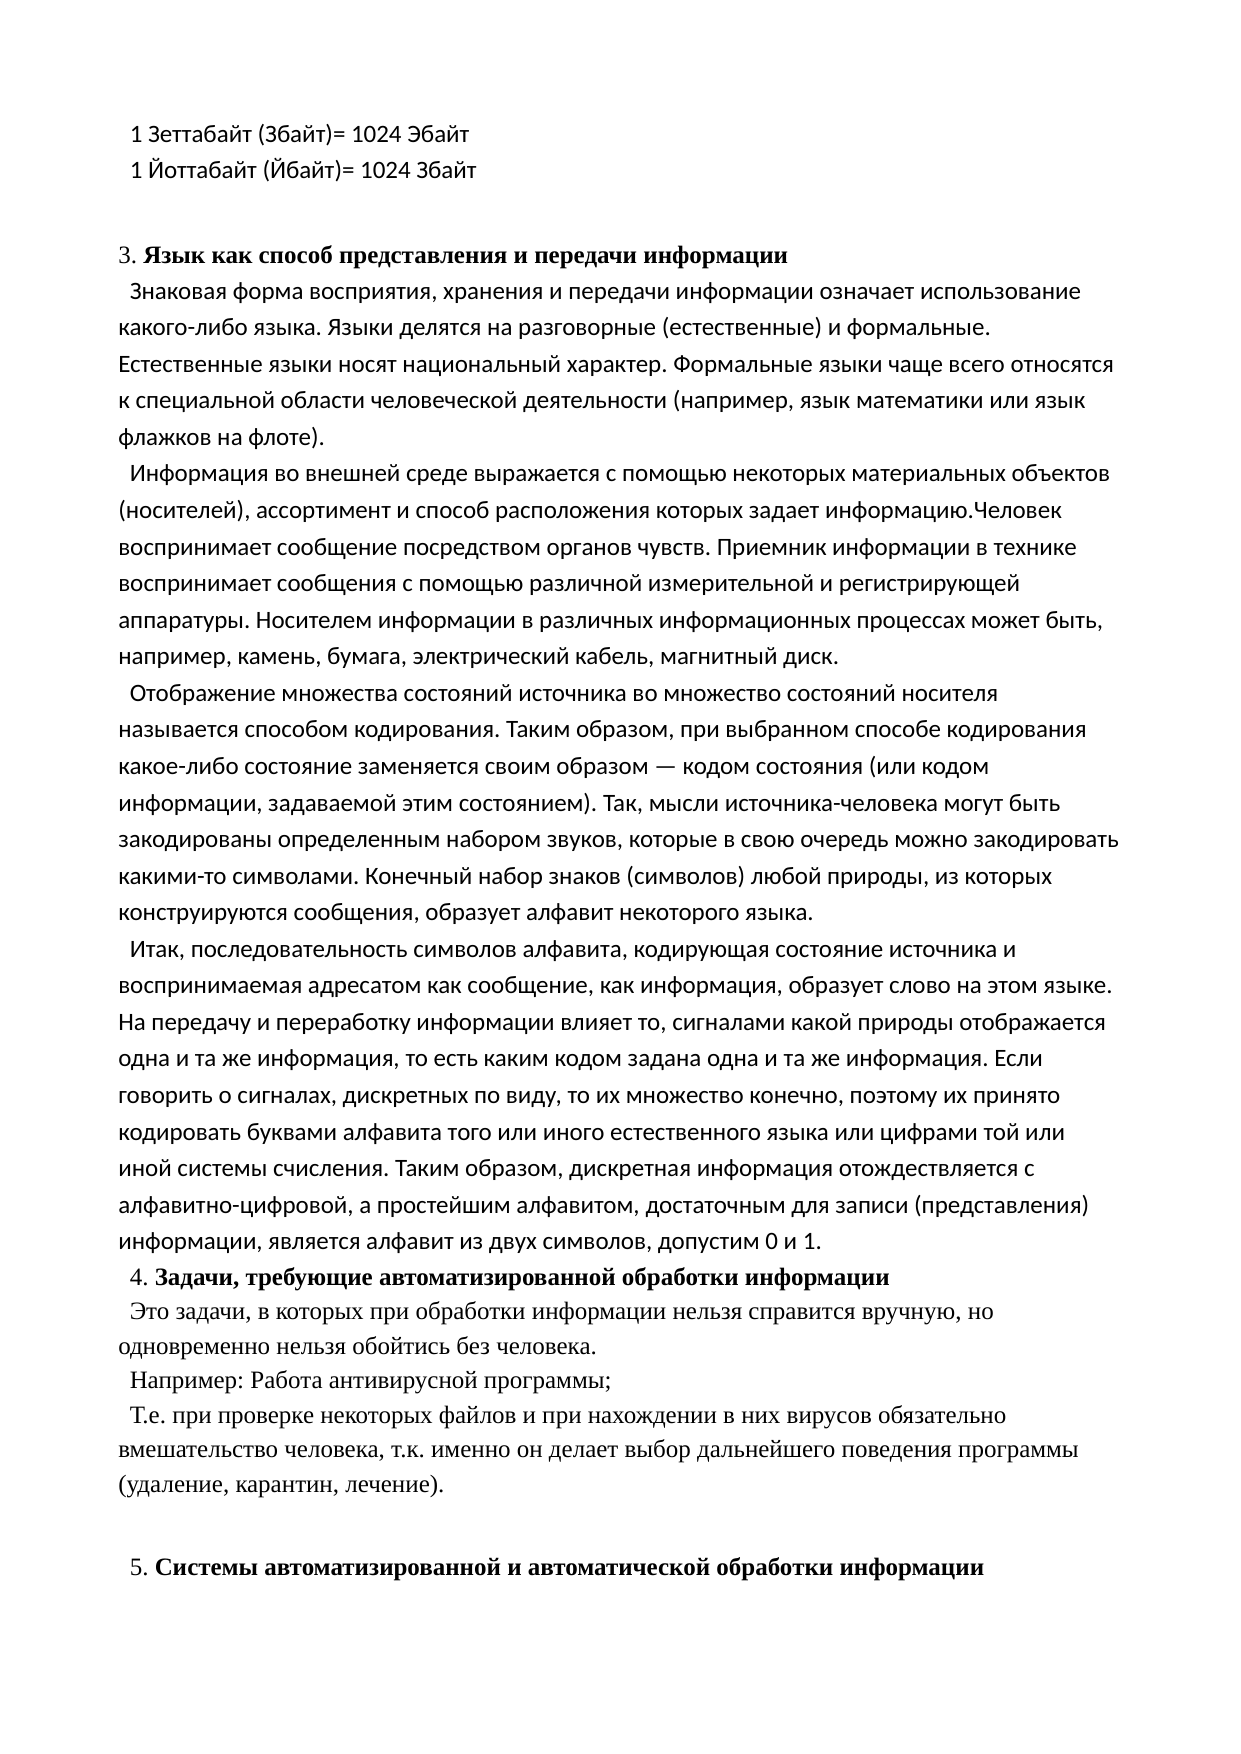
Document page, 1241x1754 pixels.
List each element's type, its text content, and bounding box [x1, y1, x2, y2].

text Знаковая форма восприятия, хранения и передачи информации означает использование какого-либо языка. Языки делятся на разговорные (естественные) и формальные. Естественные языки носят национальный характер. Формальные языки чаще всего относятся к специальной области человеческой деятельности (например, язык математики или язык флажков на флоте). [118, 275, 1122, 452]
text Отображение множества состояний источника во множество состояний носителя называется способом кодирования. Таким образом, при выбранном способе кодирования какое-либо состояние заменяется своим образом — кодом состояния (или кодом информации, задаваемой этим состоянием). Так, мысли источника-человека могут быть закодированы определенным набором звуков, которые в свою очередь можно закодировать какими-то символами. Конечный набор знаков (символов) любой природы, из которых конструируются сообщения, образует алфавит некоторого языка. [118, 677, 1122, 927]
text 5. Системы автоматизированной и автоматической обработки информации [118, 1552, 1122, 1581]
text Итак, последовательность символов алфавита, кодирующая состояние источника и воспринимаемая адресатом как сообщение, как информация, образует слово на этом языке. На передачу и переработку информации влияет то, сигналами какой природы отображается одна и та же информация, то есть каким кодом задана одна и та же информация. Если говорить о сигналах, дискретных по виду, то их множество конечно, поэтому их принято кодировать буквами алфавита того или иного естественного языка или цифрами той или иной системы счисления. Таким образом, дискретная информация отождествляется с алфавитно-цифровой, а простейшим алфавитом, достаточным для записи (представления) информации, является алфавит из двух символов, допустим 0 и 1. [118, 933, 1122, 1256]
text 3. Язык как способ представления и передачи информации [118, 240, 1122, 269]
text 1 Зеттабайт (Збайт)= 1024 Эбайт [118, 118, 1122, 149]
text 4. Задачи, требующие автоматизированной обработки информации [118, 1262, 1122, 1291]
text Это задачи, в которых при обработки информации нельзя справится вручную, но одновременно нельзя обойтись без человека. [118, 1296, 1122, 1360]
text Т.е. при проверке некоторых файлов и при нахождении в них вирусов обязательно вмешательство человека, т.к. именно он делает выбор дальнейшего поведения программы (удаление, карантин, лечение). [118, 1400, 1122, 1498]
text Информация во внешней среде выражается с помощью некоторых материальных объектов (носителей), ассортимент и способ расположения которых задает информацию.Человек воспринимает сообщение посредством органов чувств. Приемник информации в технике воспринимает сообщения с помощью различной измерительной и регистрирующей аппаратуры. Носителем информации в различных информационных процессах может быть, например, камень, бумага, электрический кабель, магнитный диск. [118, 458, 1122, 671]
text 1 Йоттабайт (Йбайт)= 1024 Збайт [118, 155, 1122, 185]
text Например: Работа антивирусной программы; [118, 1365, 1122, 1394]
